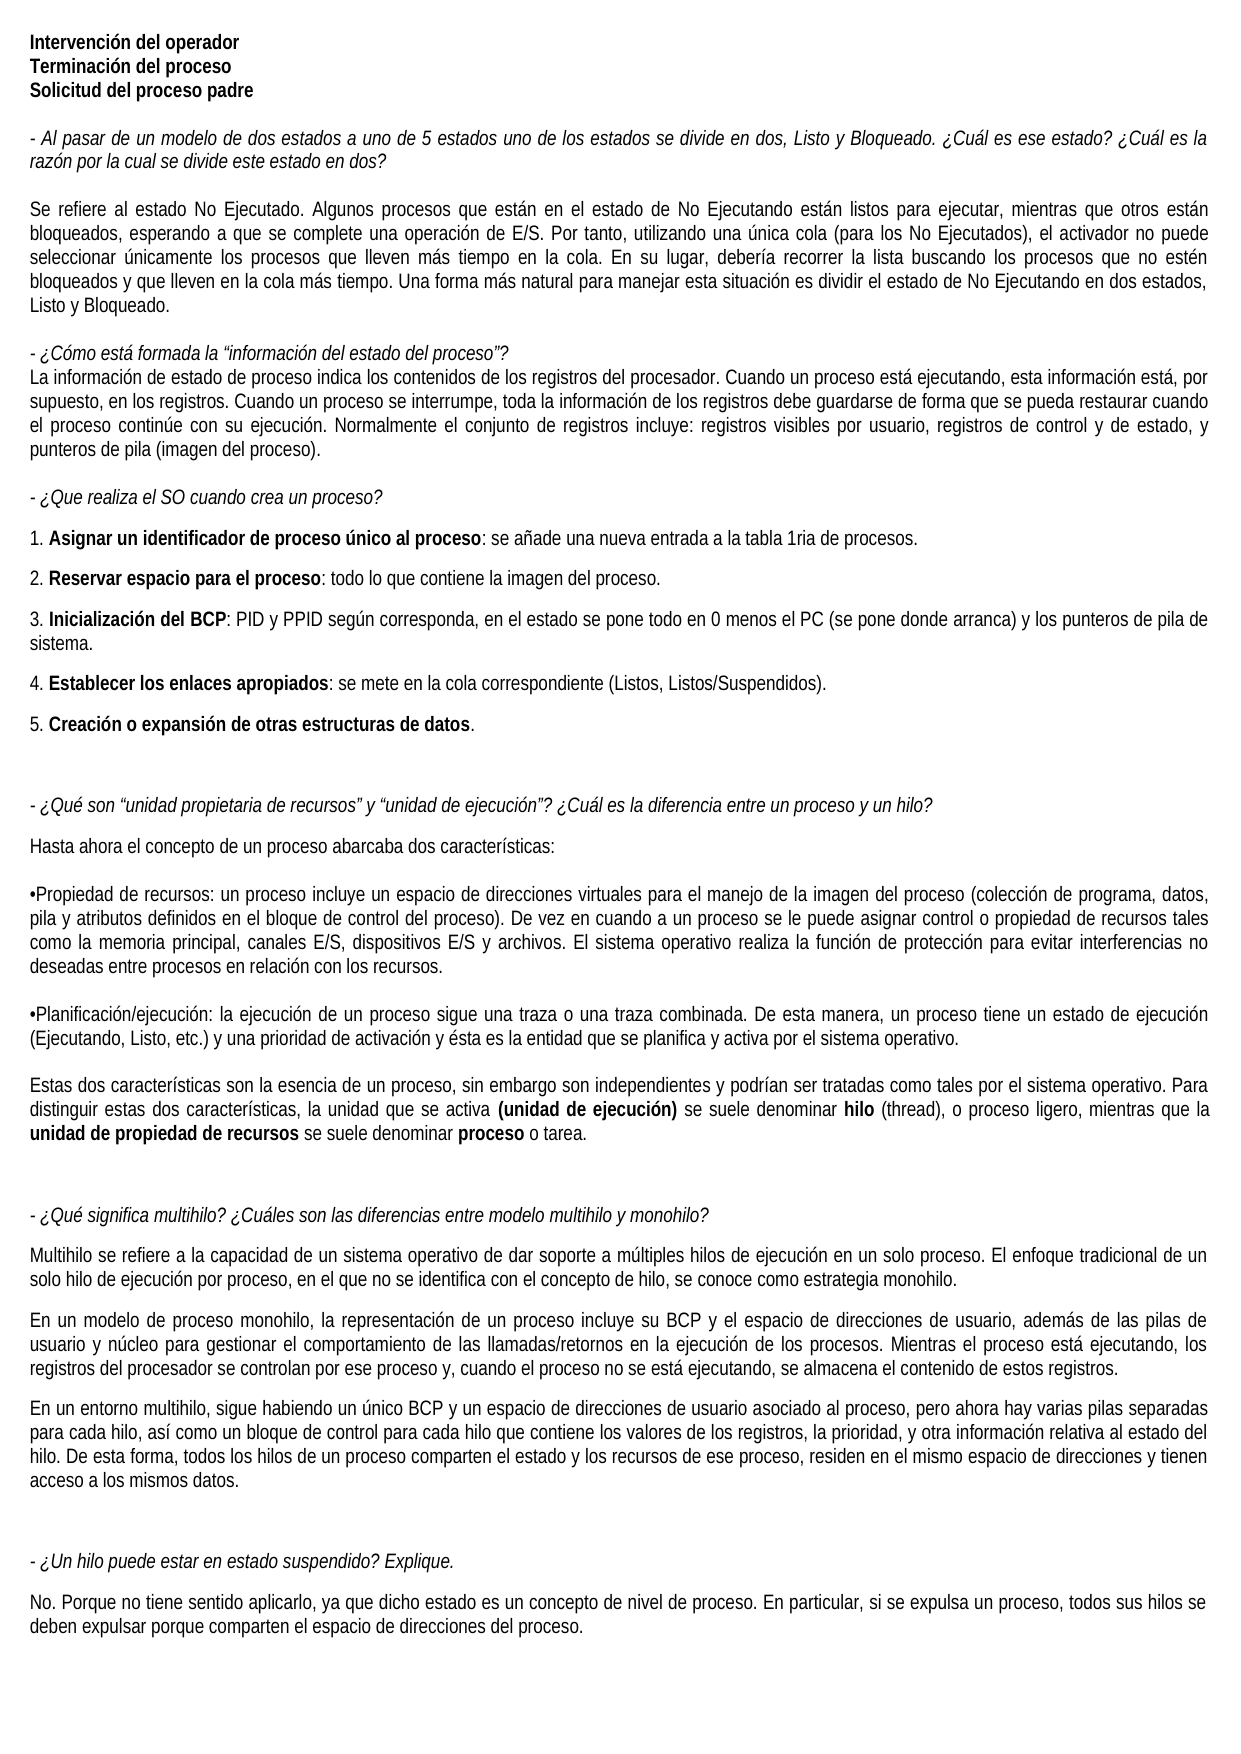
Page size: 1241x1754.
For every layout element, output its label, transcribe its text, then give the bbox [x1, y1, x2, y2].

text 4. Establecer los enlaces apropiados: se mete en la cola correspondiente (Listos, Listos/Suspendidos). [29, 671, 1211, 695]
text - ¿Que realiza el SO cuando crea un proceso? [29, 485, 1211, 509]
text No. Porque no tiene sentido aplicarlo, ya que dicho estado es un concepto de nivel de proceso. En particular, si se expulsa un proceso, todos sus hilos se deben expulsar porque comparten el espacio de direcciones del proceso. [29, 1590, 1211, 1638]
text Terminación del proceso [29, 53, 1211, 77]
text Solicitud del proceso padre [29, 77, 1211, 101]
text En un entorno multihilo, sigue habiendo un único BCP y un espacio de direcciones de usuario asociado al proceso, pero ahora hay varias pilas separadas para cada hilo, así como un bloque de control para cada hilo que contiene los valores de los registros, la prioridad, y otra información relativa al estado del hilo. De esta forma, todos los hilos de un proceso comparten el estado y los recursos de ese proceso, residen en el mismo espacio de direcciones y tienen acceso a los mismos datos. [29, 1396, 1211, 1492]
text - ¿Un hilo puede estar en estado suspendido? Explique. [29, 1549, 1211, 1573]
text En un modelo de proceso monohilo, la representación de un proceso incluye su BCP y el espacio de direcciones de usuario, además de las pilas de usuario y núcleo para gestionar el comportamiento de las llamadas/retornos en la ejecución de los procesos. Mientras el proceso está ejecutando, los registros del procesador se controlan por ese proceso y, cuando el proceso no se está ejecutando, se almacena el contenido de estos registros. [29, 1308, 1211, 1379]
text 3. Inicialización del BCP: PID y PPID según corresponda, en el estado se pone todo en 0 menos el PC (se pone donde arranca) y los punteros de pila de sistema. [29, 607, 1211, 654]
text Hasta ahora el concepto de un proceso abarcaba dos características: [29, 834, 1211, 858]
text •Propiedad de recursos: un proceso incluye un espacio de direcciones virtuales para el manejo de la imagen del proceso (colección de programa, datos, pila y atributos definidos en el bloque de control del proceso). De vez en cuando a un proceso se le puede asignar control o propiedad de recursos tales como la memoria principal, canales E/S, dispositivos E/S y archivos. El sistema operativo realiza la función de protección para evitar interferencias no deseadas entre procesos en relación con los recursos. [29, 882, 1211, 977]
text - ¿Qué son “unidad propietaria de recursos” y “unidad de ejecución”? ¿Cuál es la diferencia entre un proceso y un hilo? [29, 793, 1211, 817]
text 2. Reservar espacio para el proceso: todo lo que contiene la imagen del proceso. [29, 566, 1211, 590]
text Intervención del operador [29, 29, 1211, 53]
text - Al pasar de un modelo de dos estados a uno de 5 estados uno de los estados se divide en dos, Listo y Bloqueado. ¿Cuál es ese estado? ¿Cuál es la razón por la cual se divide este estado en dos? [29, 125, 1211, 173]
text Multihilo se refiere a la capacidad de un sistema operativo de dar soporte a múltiples hilos de ejecución en un solo proceso. El enfoque tradicional de un solo hilo de ejecución por proceso, en el que no se identifica con el concepto de hilo, se conoce como estrategia monohilo. [29, 1243, 1211, 1291]
text Se refiere al estado No Ejecutado. Algunos procesos que están en el estado de No Ejecutando están listos para ejecutar, mientras que otros están bloqueados, esperando a que se complete una operación de E/S. Por tanto, utilizando una única cola (para los No Ejecutados), el activador no puede seleccionar únicamente los procesos que lleven más tiempo en la cola. En su lugar, debería recorrer la lista buscando los procesos que no estén bloqueados y que lleven en la cola más tiempo. Una forma más natural para manejar esta situación es dividir el estado de No Ejecutando en dos estados, Listo y Bloqueado. [29, 197, 1211, 317]
text - ¿Cómo está formada la “información del estado del proceso”? [29, 341, 1211, 365]
text - ¿Qué significa multihilo? ¿Cuáles son las diferencias entre modelo multihilo y monohilo? [29, 1202, 1211, 1226]
text La información de estado de proceso indica los contenidos de los registros del procesador. Cuando un proceso está ejecutando, esta información está, por supuesto, en los registros. Cuando un proceso se interrumpe, toda la información de los registros debe guardarse de forma que se pueda restaurar cuando el proceso continúe con su ejecución. Normalmente el conjunto de registros incluye: registros visibles por usuario, registros de control y de estado, y punteros de pila (imagen del proceso). [29, 365, 1211, 461]
text •Planificación/ejecución: la ejecución de un proceso sigue una traza o una traza combinada. De esta manera, un proceso tiene un estado de ejecución (Ejecutando, Listo, etc.) y una prioridad de activación y ésta es la entidad que se planifica y activa por el sistema operativo. [29, 1001, 1211, 1049]
text 5. Creación o expansión de otras estructuras de datos. [29, 712, 1211, 736]
text Estas dos características son la esencia de un proceso, sin embargo son independientes y podrían ser tratadas como tales por el sistema operativo. Para distinguir estas dos características, la unidad que se activa (unidad de ejecución) se suele denominar hilo (thread), o proceso ligero, mientras que la unidad de propiedad de recursos se suele denominar proceso o tarea. [29, 1073, 1211, 1145]
text 1. Asignar un identificador de proceso único al proceso: se añade una nueva entrada a la tabla 1ria de procesos. [29, 525, 1211, 549]
